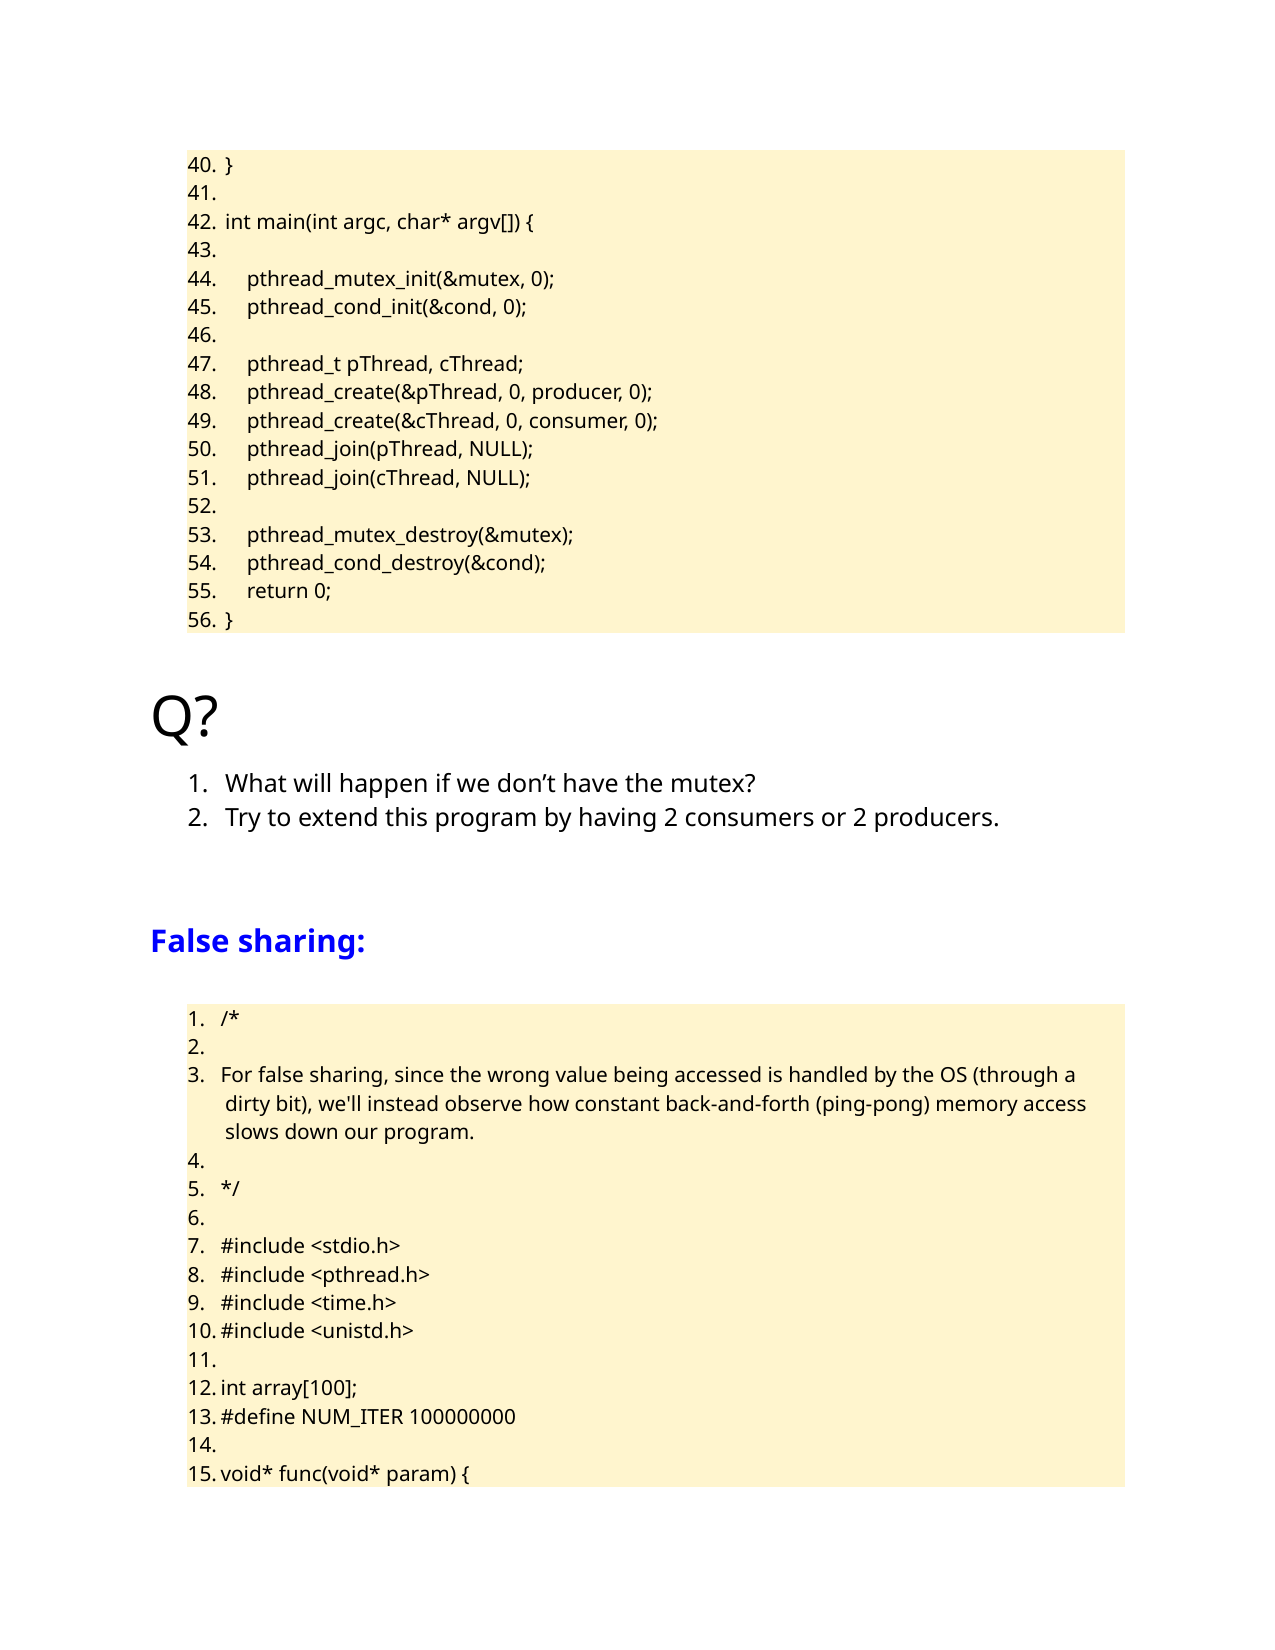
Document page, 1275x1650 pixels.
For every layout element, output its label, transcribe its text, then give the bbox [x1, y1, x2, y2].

list void* func(void* param) { [187, 1459, 1125, 1487]
list #define NUM_ITER 100000000 [187, 1402, 1125, 1430]
list #include <time.h> [187, 1288, 1125, 1317]
list pthread_mutex_init(&mutex, 0); [187, 264, 1125, 292]
list #include <stdio.h> [187, 1231, 1125, 1260]
list pthread_join(pThread, NULL); [187, 434, 1125, 463]
list return 0; [187, 577, 1125, 605]
list pthread_cond_init(&cond, 0); [187, 292, 1125, 321]
text Q? [150, 676, 1125, 753]
list int array[100]; [187, 1373, 1125, 1402]
list For false sharing, since the wrong value being accessed is handled by the OS (through a dirty bit), we'll instead observe how constant back-and-forth (ping-pong) memory access slows down our program. [187, 1061, 1125, 1146]
list pthread_cond_destroy(&cond); [187, 548, 1125, 577]
list } [187, 605, 1125, 633]
list pthread_mutex_destroy(&mutex); [187, 520, 1125, 548]
list } [187, 150, 1125, 178]
list pthread_create(&cThread, 0, consumer, 0); [187, 406, 1125, 434]
list int main(int argc, char* argv[]) { [187, 207, 1125, 235]
list Try to extend this program by having 2 consumers or 2 producers. [187, 799, 1125, 833]
list pthread_t pThread, cThread; [187, 349, 1125, 377]
text False sharing: [150, 918, 1125, 961]
list */ [187, 1174, 1125, 1203]
list What will happen if we don’t have the mutex? [187, 765, 1125, 799]
list #include <pthread.h> [187, 1260, 1125, 1288]
list pthread_join(cThread, NULL); [187, 463, 1125, 491]
list /* [187, 1004, 1125, 1032]
list pthread_create(&pThread, 0, producer, 0); [187, 377, 1125, 406]
list #include <unistd.h> [187, 1317, 1125, 1345]
